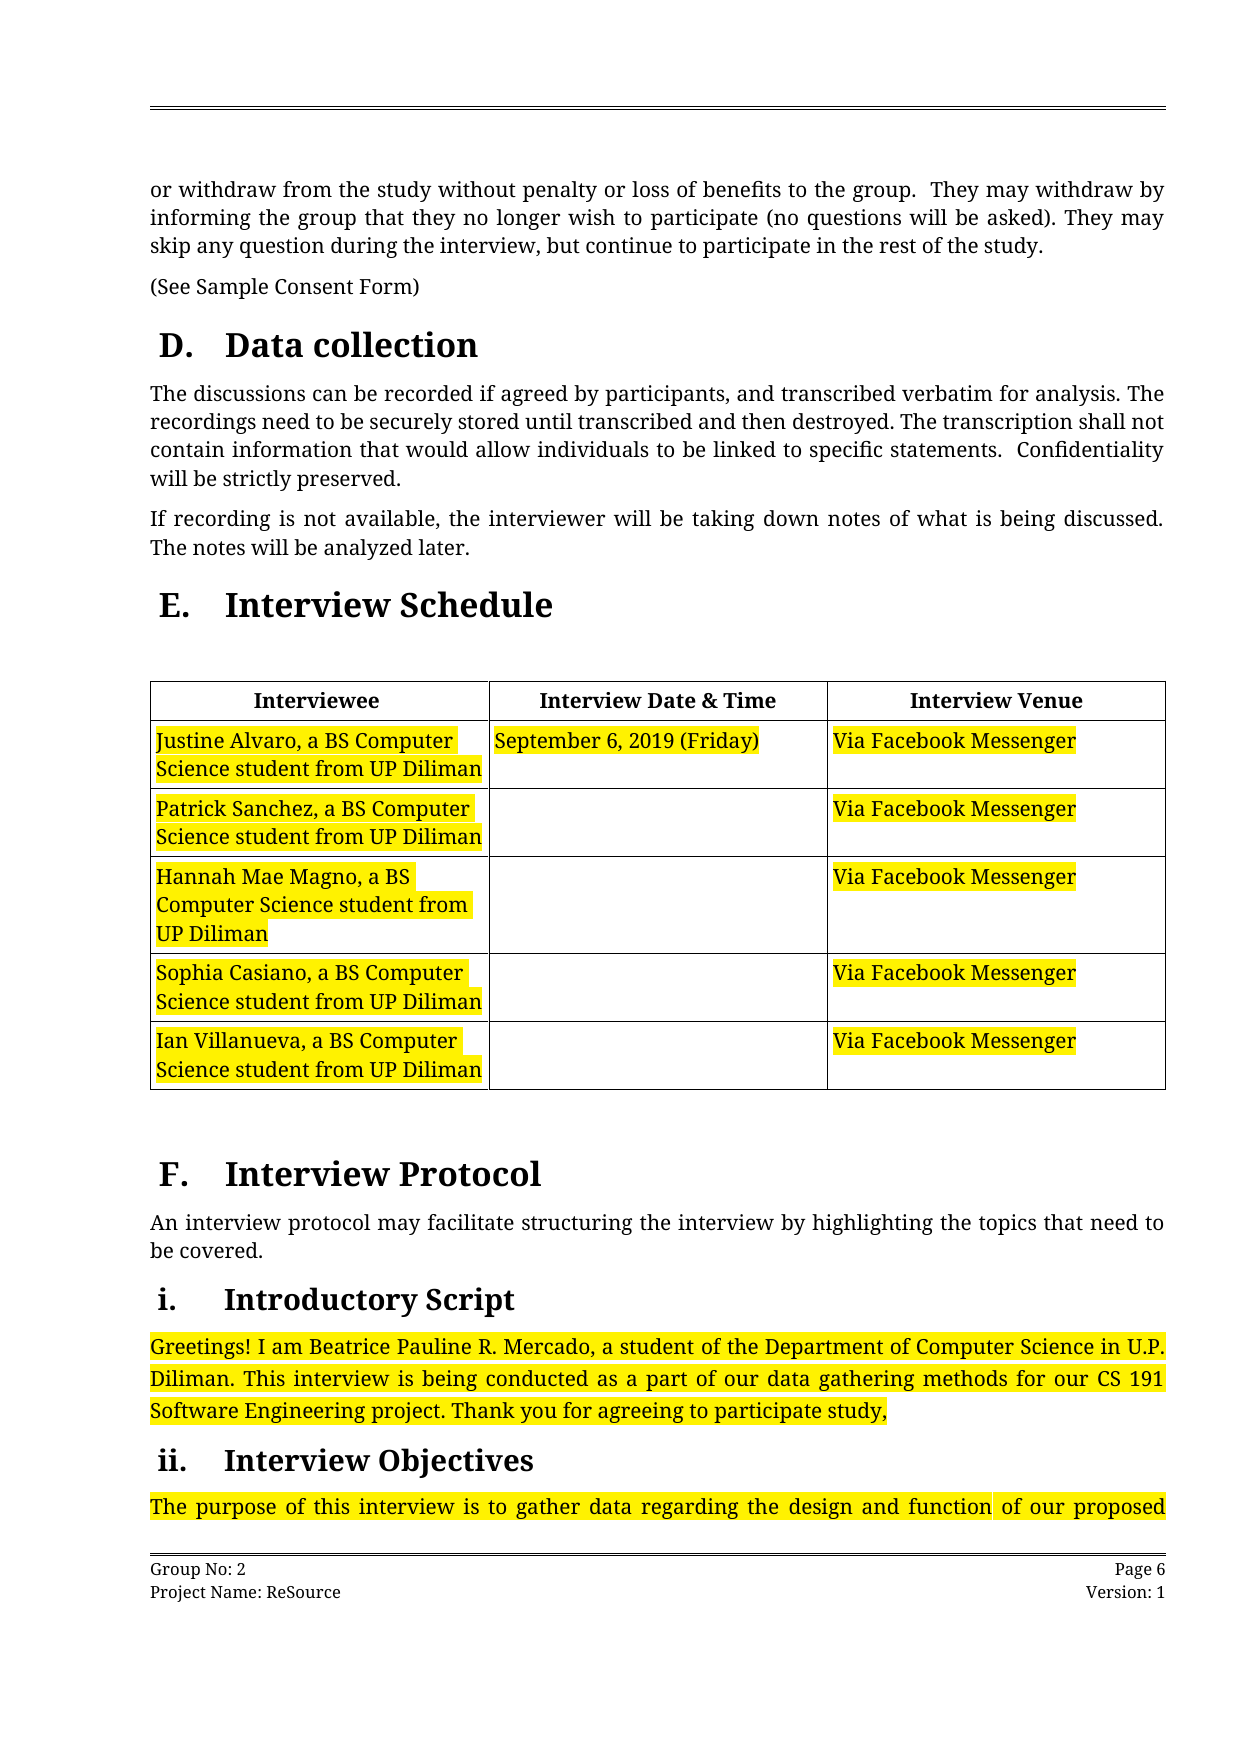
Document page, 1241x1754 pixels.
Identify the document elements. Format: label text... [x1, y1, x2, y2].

table_cell Patrick Sanchez, a BS Computer Science student from UP Diliman [151, 789, 488, 856]
table_cell September 6, 2019 (Friday) [490, 721, 827, 788]
table_header Interview Date & Time [490, 682, 827, 720]
subtitle Interview Protocol [150, 1150, 1166, 1196]
table_header Interview Venue [828, 682, 1165, 720]
table_cell Sophia Casiano, a BS Computer Science student from UP Diliman [151, 954, 488, 1021]
subtitle Interview Schedule [150, 582, 1166, 627]
text (See Sample Consent Form) [150, 272, 1166, 301]
table_cell [490, 857, 827, 953]
table_cell Justine Alvaro, a BS Computer Science student from UP Diliman [151, 721, 488, 788]
table_cell Via Facebook Messenger [828, 954, 1165, 1021]
table_cell Via Facebook Messenger [828, 789, 1165, 856]
subtitle Data collection [150, 321, 1166, 367]
table_cell Hannah Mae Magno, a BS Computer Science student from UP Diliman [151, 857, 488, 953]
table_cell [490, 789, 827, 856]
table_cell Ian Villanueva, a BS Computer Science student from UP Diliman [151, 1022, 488, 1089]
subtitle Introductory Script [150, 1279, 1166, 1319]
table_cell Via Facebook Messenger [828, 857, 1165, 953]
subtitle Interview Objectives [150, 1439, 1166, 1480]
text An interview protocol may facilitate structuring the interview by highlighting the topics that need to be covered. [150, 1208, 1166, 1264]
text Greetings! I am Beatrice Pauline R. Mercado, a student of the Department of Computer Science in U.P. Diliman. This interview is being conducted as a part of our data gathering methods for our CS 191 Software Engineering project. Thank you for agreeing to participate study, [150, 1332, 1166, 1425]
table_cell [490, 1022, 827, 1089]
table_cell [490, 954, 827, 1021]
table_cell Via Facebook Messenger [828, 1022, 1165, 1089]
table_cell Via Facebook Messenger [828, 721, 1165, 788]
text The discussions can be recorded if agreed by participants, and transcribed verbatim for analysis. The recordings need to be securely stored until transcribed and then destroyed. The transcription shall not contain information that would allow individuals to be linked to specific statements. Confidentiality will be strictly preserved. [150, 379, 1166, 492]
text The purpose of this interview is to gather data regarding the design and function of our proposed [150, 1492, 1166, 1520]
text or withdraw from the study without penalty or loss of benefits to the group. They may withdraw by informing the group that they no longer wish to participate (no questions will be asked). They may skip any question during the interview, but continue to participate in the rest of the study. [150, 175, 1166, 260]
text If recording is not available, the interviewer will be taking down notes of what is being discussed. The notes will be analyzed later. [150, 504, 1166, 561]
table_header Interviewee [151, 682, 488, 720]
